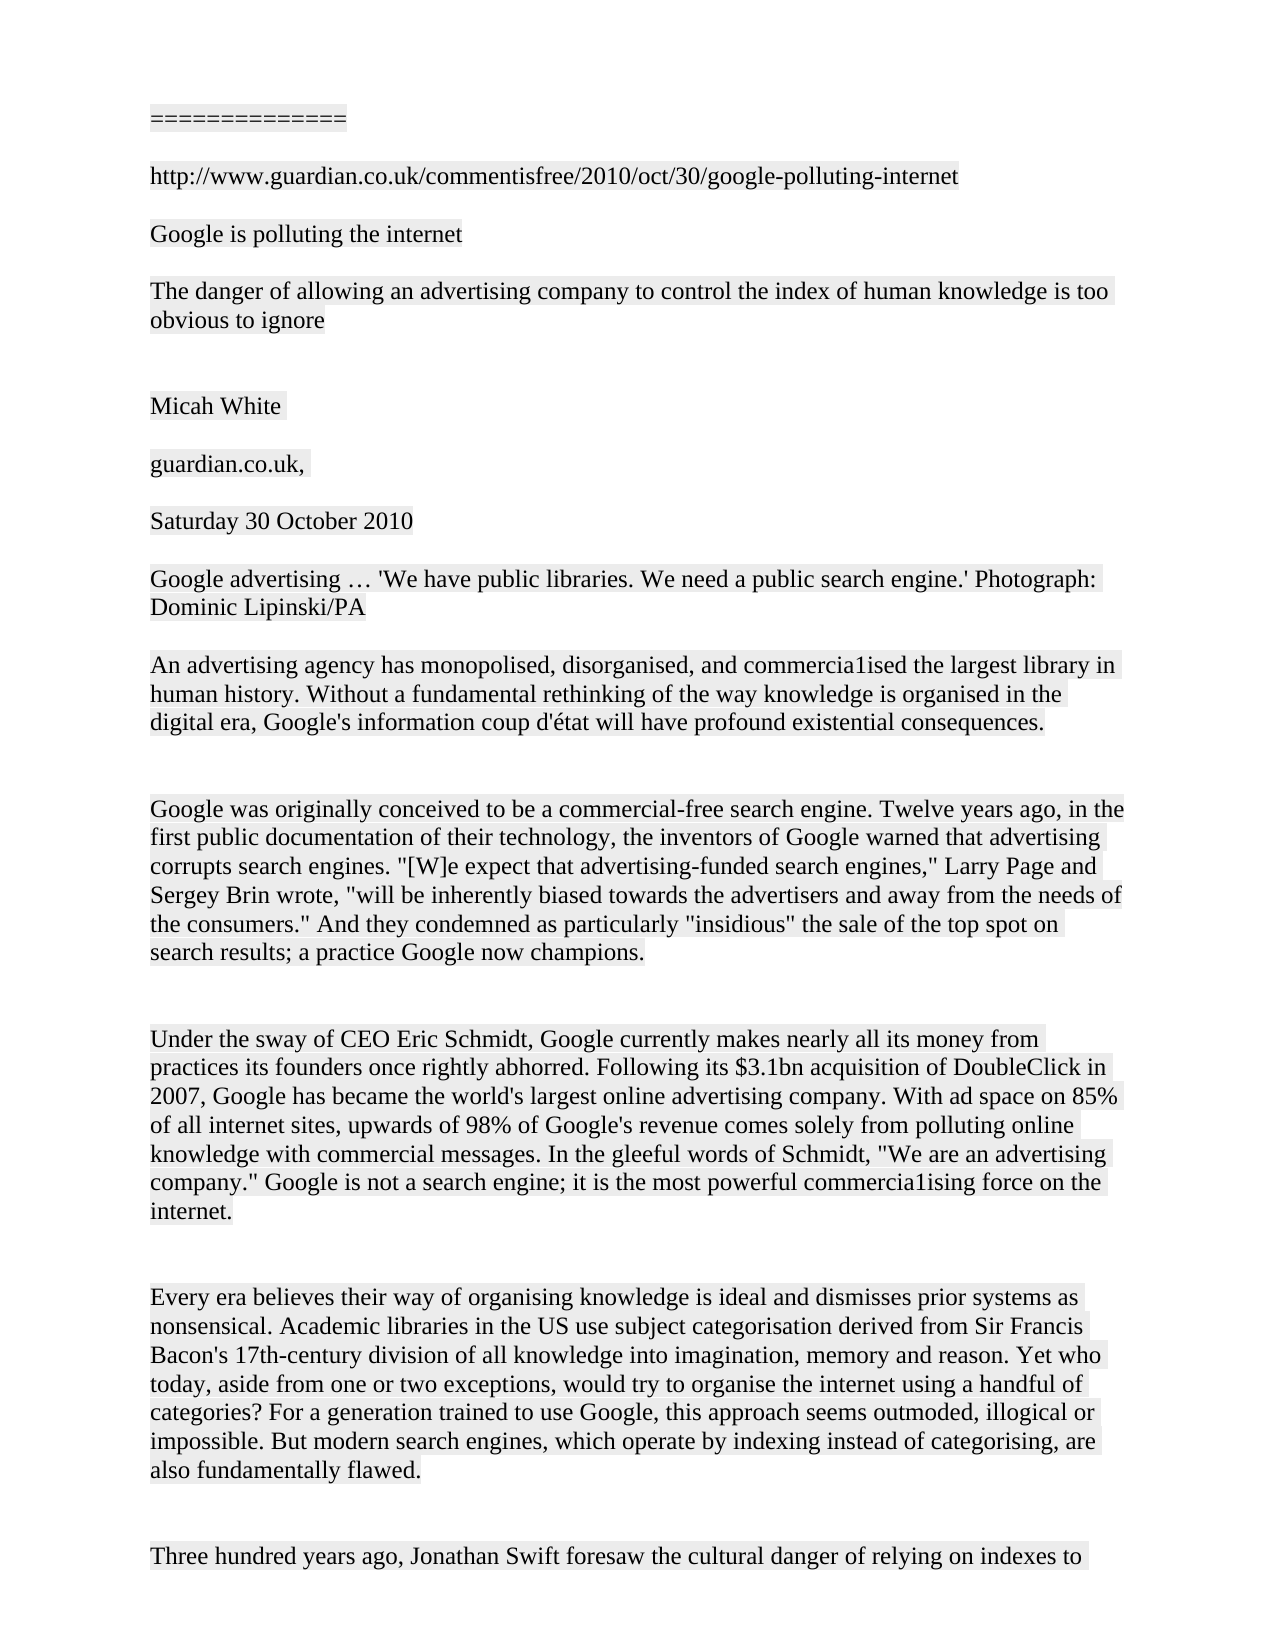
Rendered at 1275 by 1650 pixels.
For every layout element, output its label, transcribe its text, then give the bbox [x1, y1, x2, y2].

text ============== http://www.guardian.co.uk/commentisfree/2010/oct/30/google-polluting-internet Google is polluting the internet The danger of allowing an advertising company to control the index of human knowledge is too obvious to ignore Micah White guardian.co.uk, Saturday 30 October 2010 Google advertising … 'We have public libraries. We need a public search engine.' Photograph: Dominic Lipinski/PA An advertising agency has monopolised, disorganised, and commercia1ised the largest library in human history. Without a fundamental rethinking of the way knowledge is organised in the digital era, Google's information coup d'état will have profound existential consequences. Google was originally conceived to be a commercial-free search engine. Twelve years ago, in the first public documentation of their technology, the inventors of Google warned that advertising corrupts search engines. "[W]e expect that advertising-funded search engines," Larry Page and Sergey Brin wrote, "will be inherently biased towards the advertisers and away from the needs of the consumers." And they condemned as particularly "insidious" the sale of the top spot on search results; a practice Google now champions. Under the sway of CEO Eric Schmidt, Google currently makes nearly all its money from practices its founders once rightly abhorred. Following its $3.1bn acquisition of DoubleClick in 2007, Google has became the world's largest online advertising company. With ad space on 85% of all internet sites, upwards of 98% of Google's revenue comes solely from polluting online knowledge with commercial messages. In the gleeful words of Schmidt, "We are an advertising company." Google is not a search engine; it is the most powerful commercia1ising force on the internet. Every era believes their way of organising knowledge is ideal and dismisses prior systems as nonsensical. Academic libraries in the US use subject categorisation derived from Sir Francis Bacon's 17th-century division of all knowledge into imagination, memory and reason. Yet who today, aside from one or two exceptions, would try to organise the internet using a handful of categories? For a generation trained to use Google, this approach seems outmoded, illogical or impossible. But modern search engines, which operate by indexing instead of categorising, are also fundamentally flawed. Three hundred years ago, Jonathan Swift foresaw the cultural danger of relying on indexes to [150, 75, 1125, 1570]
